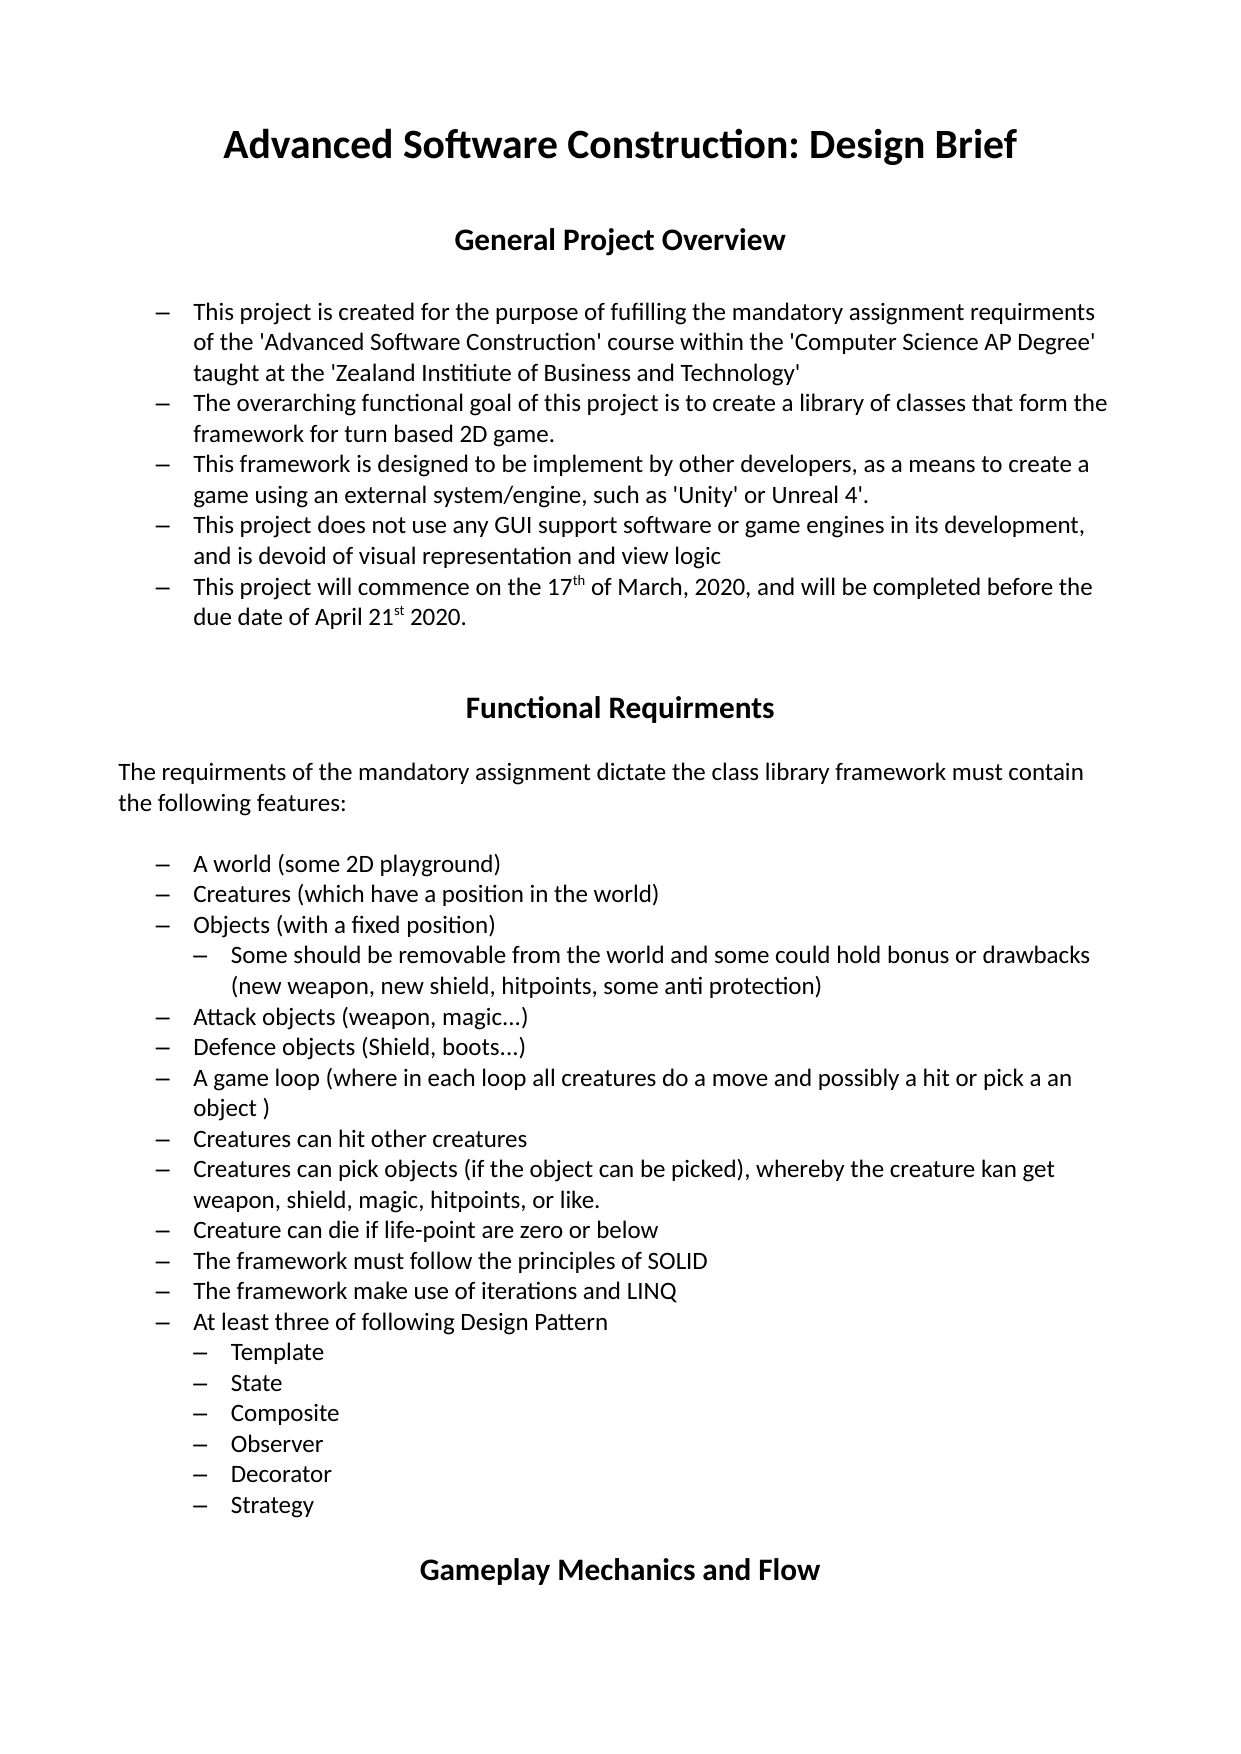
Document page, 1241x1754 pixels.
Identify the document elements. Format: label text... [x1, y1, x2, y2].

text Functional Requirments [118, 688, 1122, 726]
list This project is created for the purpose of fufilling the mandatory assignment requirments of the 'Advanced Software Construction' course within the 'Computer Science AP Degree' taught at the 'Zealand Institiute of Business and Technology' [156, 296, 1122, 388]
list State [193, 1367, 1122, 1397]
list A world (some 2D playground) [156, 848, 1122, 878]
list At least three of following Design Pattern [156, 1306, 1122, 1336]
text Gameplay Mechanics and Flow [118, 1550, 1122, 1588]
list Attack objects (weapon, magic...) [156, 1001, 1122, 1031]
text Advanced Software Construction: Design Brief [118, 118, 1122, 169]
list Some should be removable from the world and some could hold bonus or drawbacks (new weapon, new shield, hitpoints, some anti protection) [193, 939, 1122, 1001]
text General Project Overview [118, 220, 1122, 258]
list Creatures can pick objects (if the object can be picked), whereby the creature kan get weapon, shield, magic, hitpoints, or like. [156, 1153, 1122, 1214]
list Creature can die if life-point are zero or below [156, 1214, 1122, 1245]
list Strategy [193, 1489, 1122, 1519]
list Creatures can hit other creatures [156, 1123, 1122, 1153]
list The overarching functional goal of this project is to create a library of classes that form the framework for turn based 2D game. [156, 388, 1122, 449]
text The requirments of the mandatory assignment dictate the class library framework must contain the following features: [118, 756, 1122, 817]
list Creatures (which have a position in the world) [156, 878, 1122, 909]
list Observer [193, 1428, 1122, 1458]
list Defence objects (Shield, boots...) [156, 1031, 1122, 1062]
list Objects (with a fixed position) [156, 909, 1122, 939]
list Composite [193, 1397, 1122, 1428]
list This project does not use any GUI support software or game engines in its development, and is devoid of visual representation and view logic [156, 510, 1122, 571]
list This framework is designed to be implement by other developers, as a means to create a game using an external system/engine, such as 'Unity' or Unreal 4'. [156, 449, 1122, 510]
list Template [193, 1336, 1122, 1367]
list This project will commence on the 17th of March, 2020, and will be completed before the due date of April 21st 2020. [156, 571, 1122, 632]
list Decorator [193, 1458, 1122, 1489]
list The framework make use of iterations and LINQ [156, 1275, 1122, 1306]
list The framework must follow the principles of SOLID [156, 1245, 1122, 1275]
list A game loop (where in each loop all creatures do a move and possibly a hit or pick a an object ) [156, 1062, 1122, 1123]
